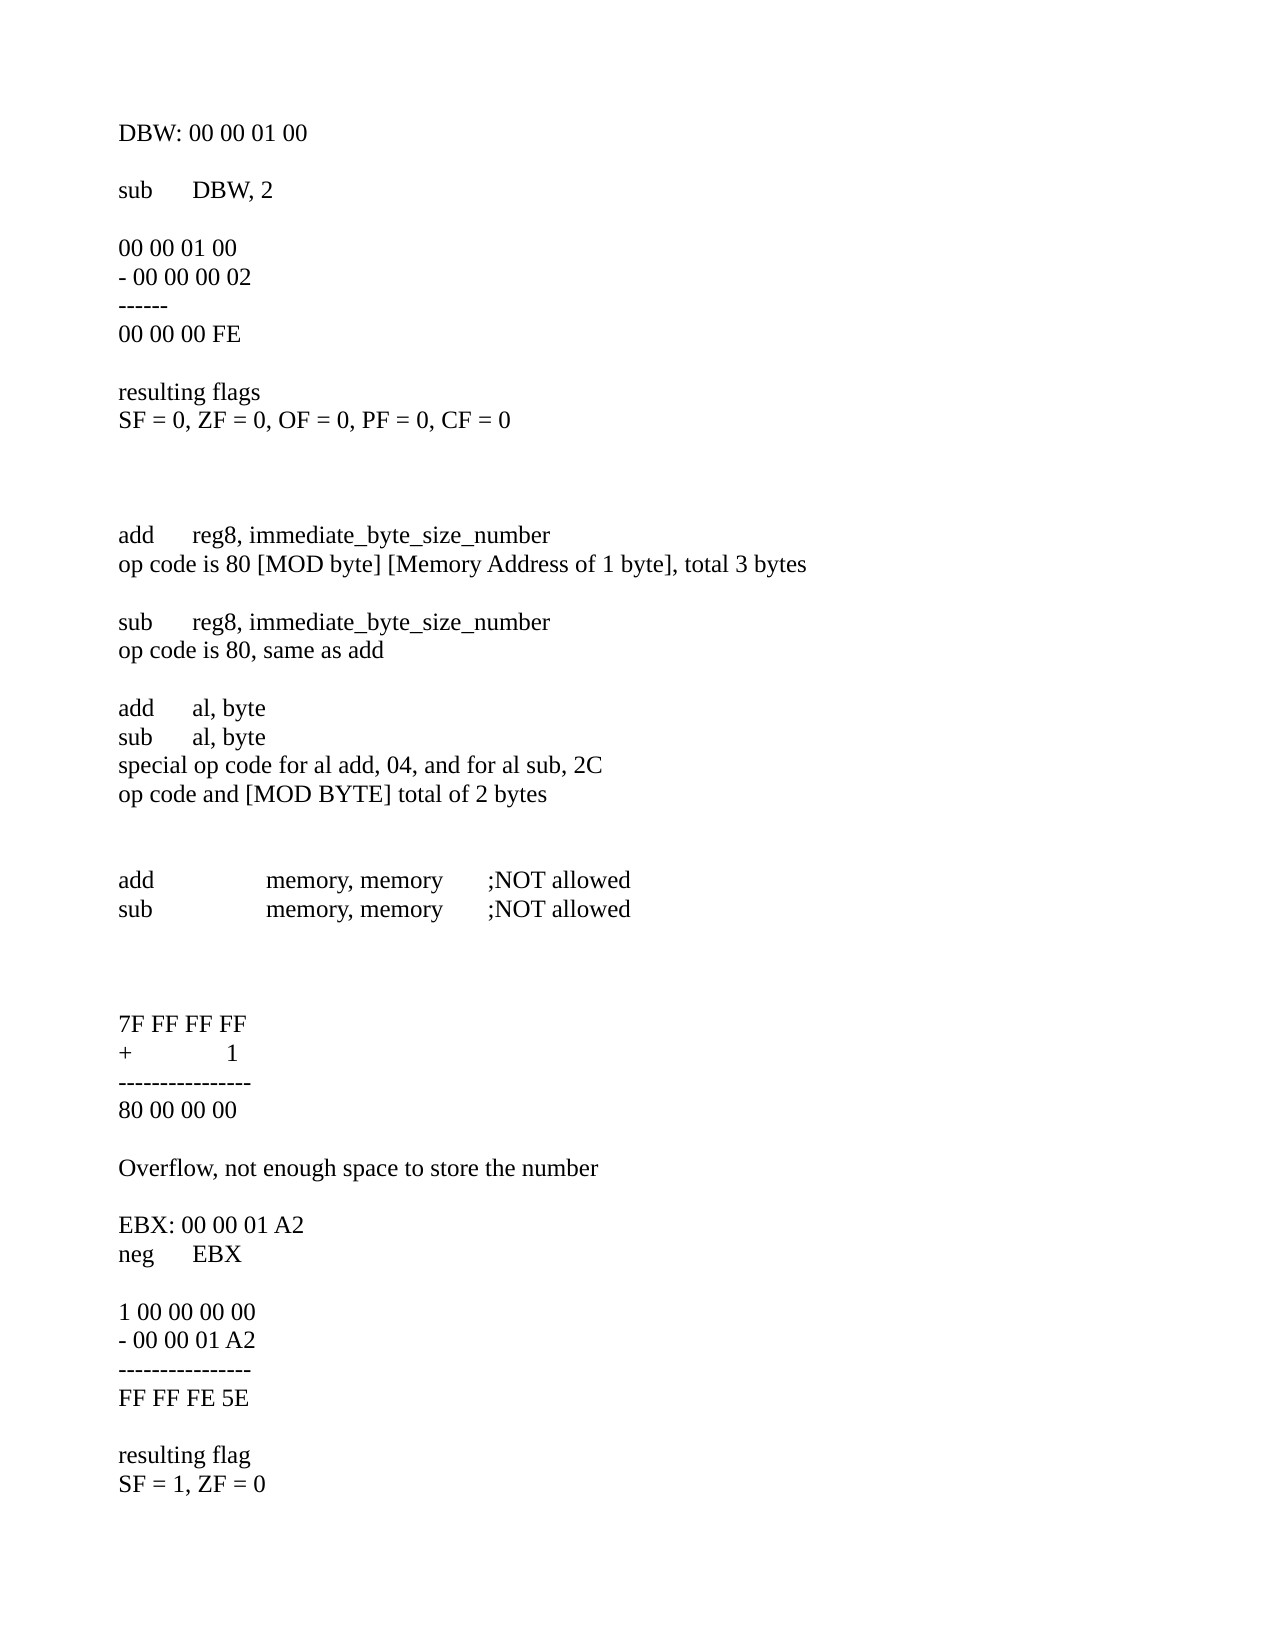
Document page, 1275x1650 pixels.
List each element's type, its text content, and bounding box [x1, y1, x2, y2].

text ---------------- [118, 1067, 1157, 1096]
text op code is 80 [MOD byte] [Memory Address of 1 byte], total 3 bytes [118, 549, 1157, 578]
text sub DBW, 2 [118, 176, 1157, 204]
text ---------------- [118, 1354, 1157, 1383]
text + 1 [118, 1038, 1157, 1067]
text Overflow, not enough space to store the number [118, 1153, 1157, 1182]
text FF FF FE 5E [118, 1383, 1157, 1412]
text 80 00 00 00 [118, 1096, 1157, 1124]
text neg EBX [118, 1239, 1157, 1268]
text sub reg8, immediate_byte_size_number [118, 607, 1157, 636]
text op code is 80, same as add [118, 636, 1157, 664]
text DBW: 00 00 01 00 [118, 118, 1157, 147]
text - 00 00 01 A2 [118, 1326, 1157, 1354]
text 7F FF FF FF [118, 1009, 1157, 1038]
text sub al, byte [118, 722, 1157, 751]
text 1 00 00 00 00 [118, 1297, 1157, 1326]
text EBX: 00 00 01 A2 [118, 1211, 1157, 1239]
text op code and [MOD BYTE] total of 2 bytes [118, 779, 1157, 808]
text - 00 00 00 02 [118, 262, 1157, 291]
text special op code for al add, 04, and for al sub, 2C [118, 751, 1157, 779]
text SF = 0, ZF = 0, OF = 0, PF = 0, CF = 0 [118, 406, 1157, 434]
text 00 00 01 00 [118, 233, 1157, 262]
text SF = 1, ZF = 0 [118, 1469, 1157, 1498]
text add al, byte [118, 693, 1157, 722]
text add memory, memory ;NOT allowed [118, 866, 1157, 894]
text ------ [118, 291, 1157, 319]
text add reg8, immediate_byte_size_number [118, 521, 1157, 549]
text 00 00 00 FE [118, 319, 1157, 348]
text resulting flags [118, 377, 1157, 406]
text sub memory, memory ;NOT allowed [118, 894, 1157, 923]
text resulting flag [118, 1441, 1157, 1469]
